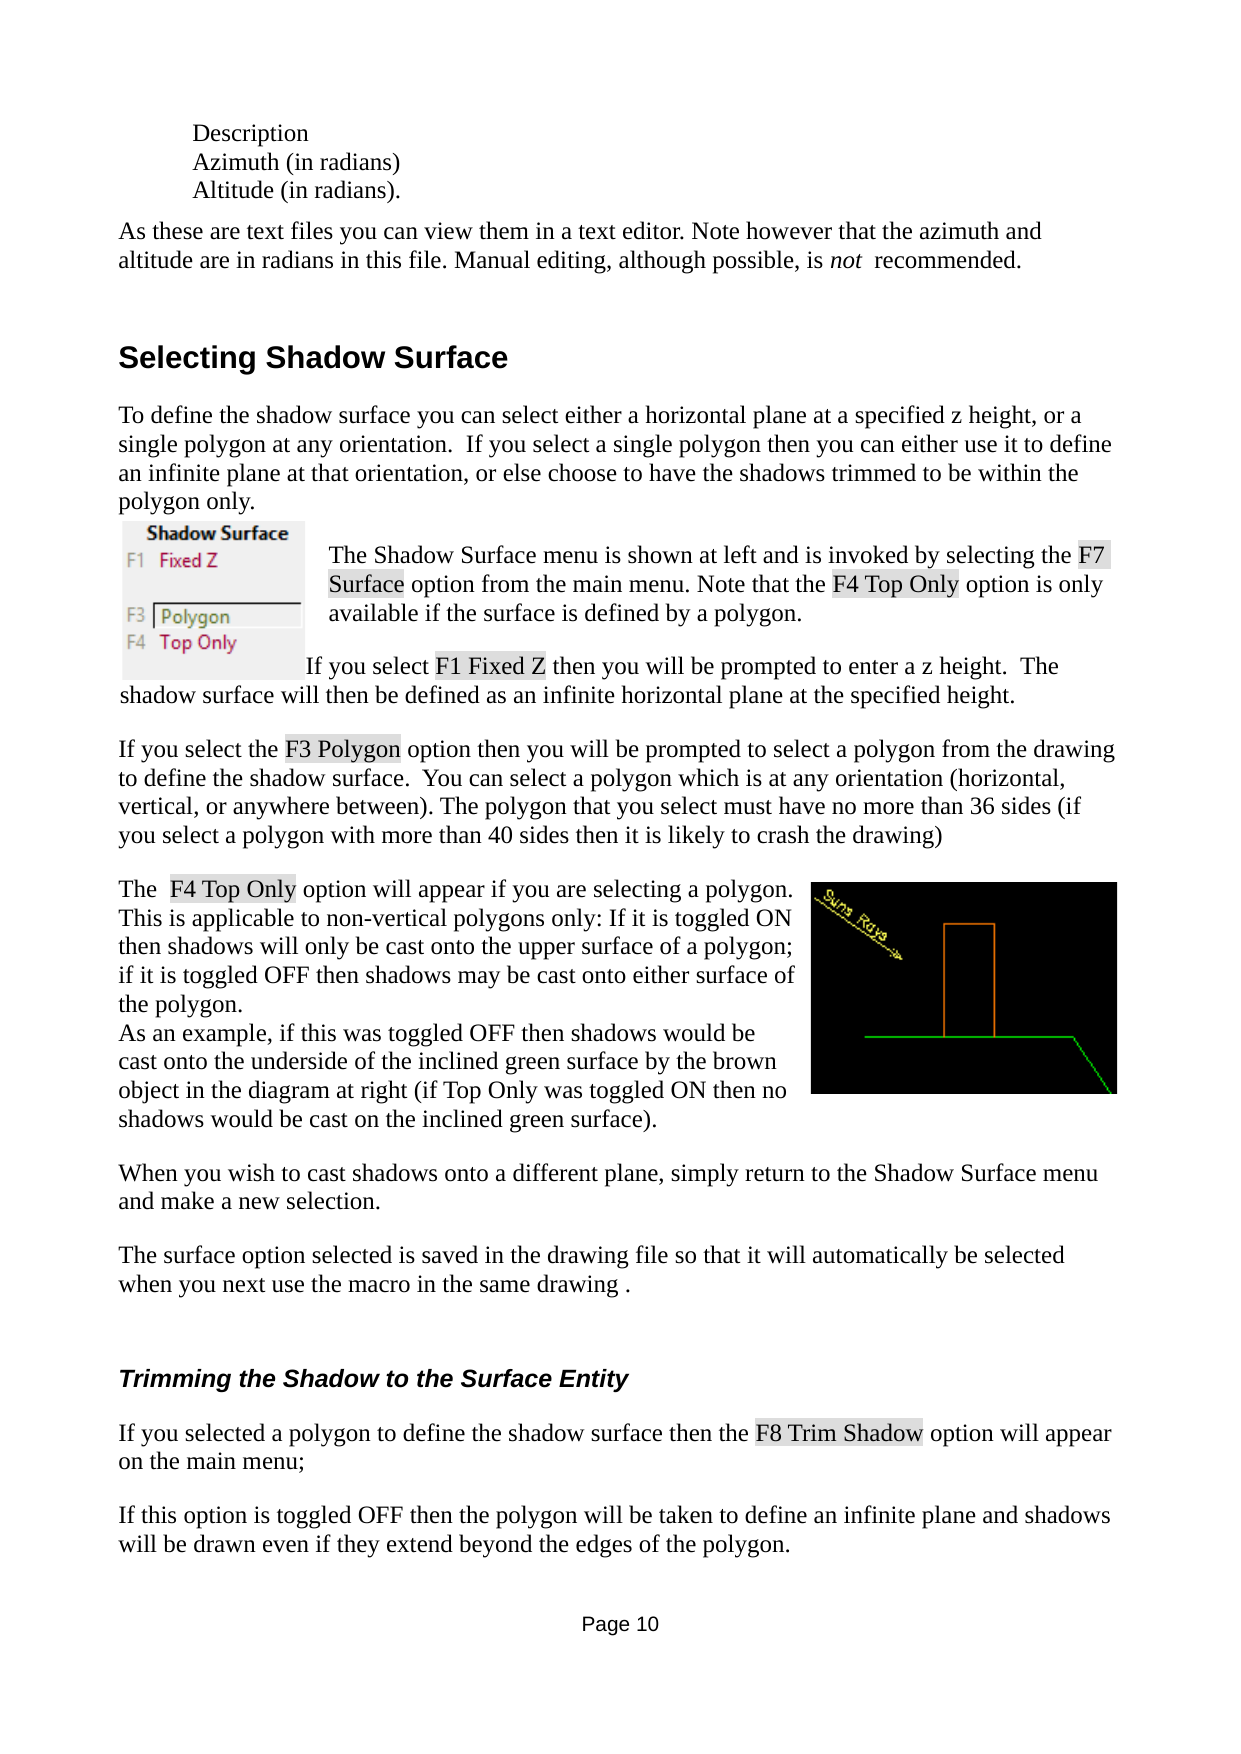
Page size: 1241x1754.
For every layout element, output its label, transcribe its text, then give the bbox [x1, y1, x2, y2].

text The F4 Top Only option will appear if you are selecting a polygon. This is applicable to non-vertical polygons only: If it is toggled ON then shadows will only be cast onto the upper surface of a polygon; if it is toggled OFF then shadows may be cast onto either surface of the polygon. As an example, if this was toggled OFF then shadows would be cast onto the underside of the inclined green surface by the brown object in the diagram at right (if Top Only was toggled ON then no shadows would be cast on the inclined green surface). [118, 874, 800, 1133]
text If you select F1 Fixed Z then you will be prompted to enter a z height. The shadow surface will then be defined as an infinite horizontal plane at the specified height. [119, 651, 1122, 709]
text If you select the F3 Polygon option then you will be prompted to select a polygon from the drawing to define the shadow surface. You can select a polygon which is at any orientation (horizontal, vertical, or anywhere between). The polygon that you select must have no more than 36 sides (if you select a polygon with more than 40 sides then it is likely to crash the drawing) [118, 734, 1122, 849]
text As these are text files you can view them in a text editor. Note however that the azimuth and altitude are in radians in this file. Manual editing, although possible, is not recommended. [118, 216, 1122, 274]
text Description Azimuth (in radians) Altitude (in radians). [118, 118, 1122, 204]
text The Shadow Surface menu is shown at left and is invoked by selecting the F7 Surface option from the main menu. Note that the F4 Top Only option is only available if the surface is defined by a polygon. [328, 540, 1122, 626]
text When you wish to cast shadows onto a different plane, simply return to the Shadow Surface menu and make a new selection. [118, 1158, 1122, 1215]
subtitle Trimming the Shadow to the Surface Entity [118, 1364, 1122, 1393]
text If you selected a polygon to define the shadow surface then the F8 Trim Shadow option will appear on the main menu; [118, 1418, 1122, 1475]
subtitle Selecting Shadow Surface [118, 339, 1122, 375]
text To define the shadow surface you can select either a horizontal plane at a specified z height, or a single polygon at any orientation. If you select a single polygon then you can either use it to define an infinite plane at that orientation, or else choose to have the shadows trimmed to be within the polygon only. [118, 400, 1122, 515]
text If this option is toggled OFF then the polygon will be taken to define an infinite plane and shadows will be drawn even if they extend beyond the edges of the polygon. [118, 1500, 1122, 1558]
text The surface option selected is saved in the drawing file so that it will automatically be selected when you next use the macro in the same drawing . [118, 1240, 1122, 1326]
